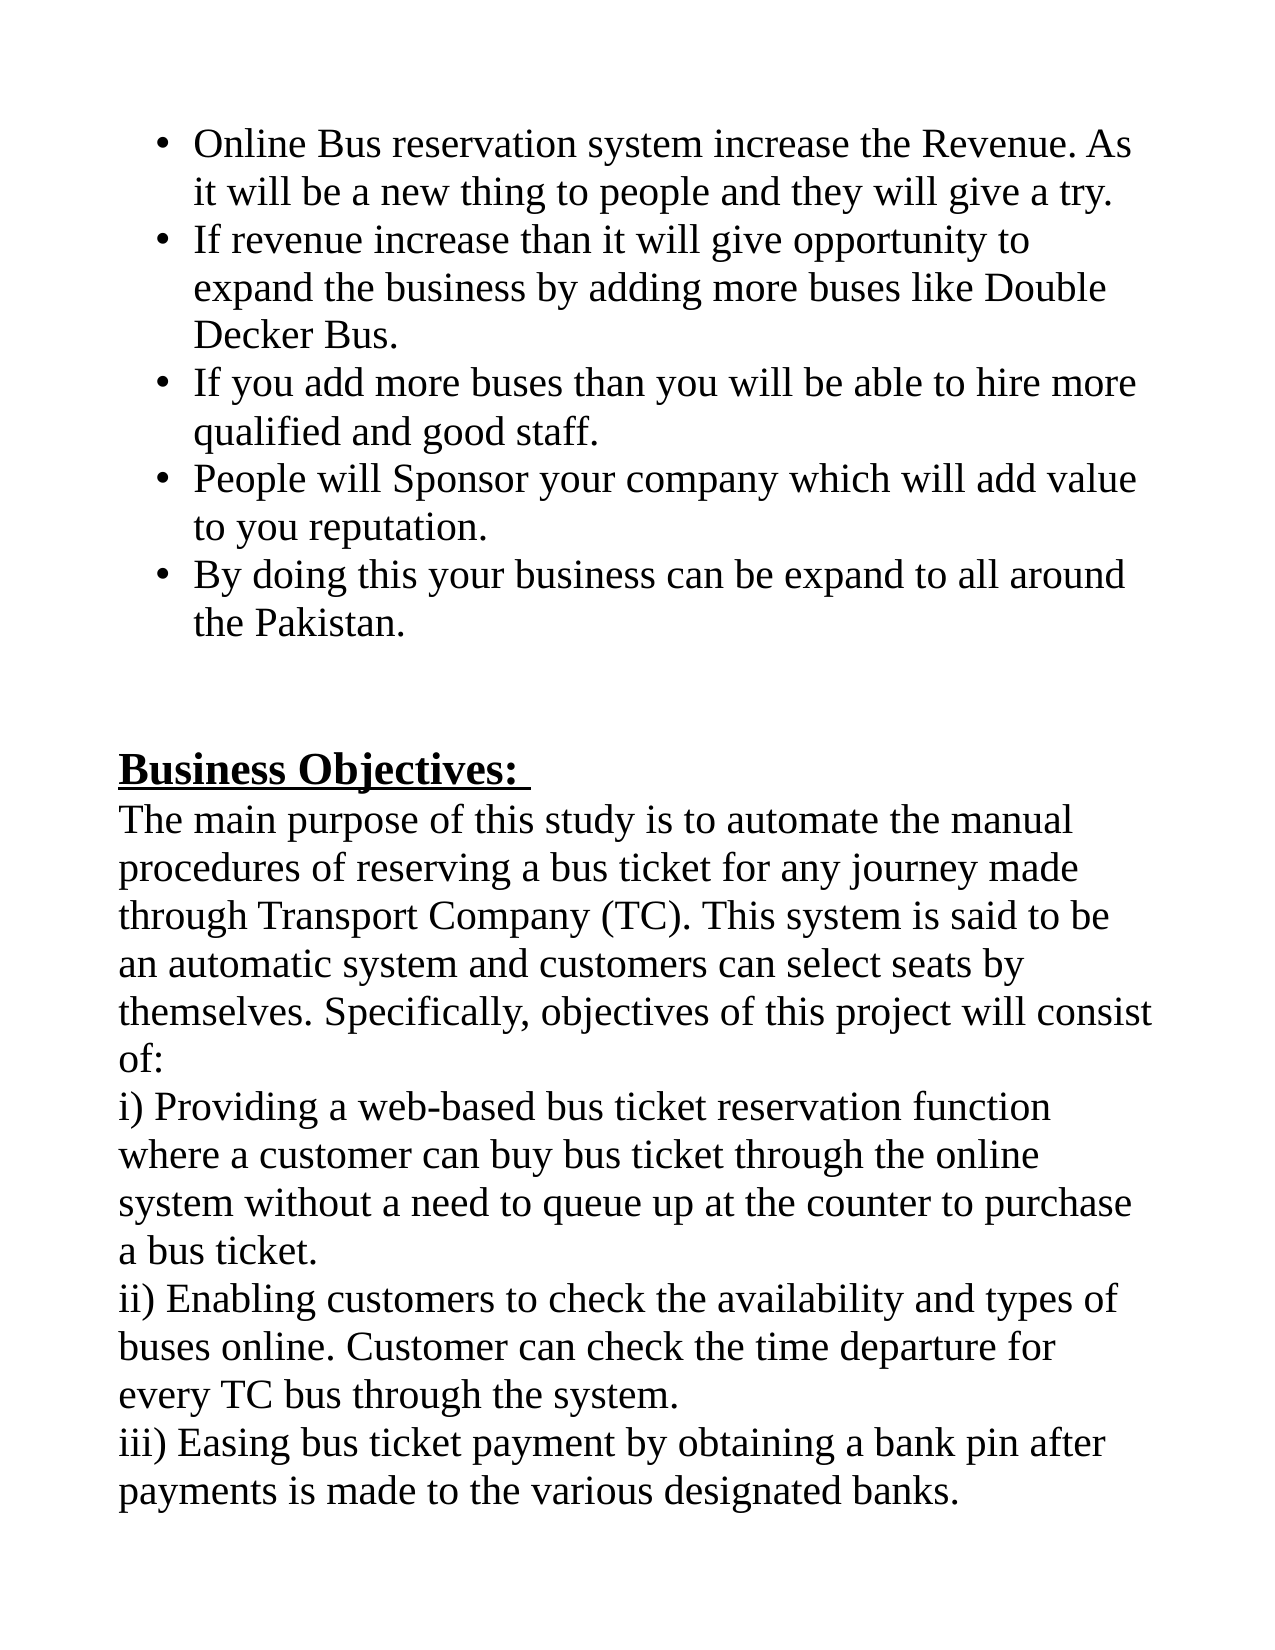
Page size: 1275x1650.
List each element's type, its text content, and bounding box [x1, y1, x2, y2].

text The main purpose of this study is to automate the manual procedures of reserving a bus ticket for any journey made through Transport Company (TC). This system is said to be an automatic system and customers can select seats by themselves. Specifically, objectives of this project will consist of: [118, 794, 1157, 1082]
list By doing this your business can be expand to all around the Pakistan. [156, 550, 1157, 646]
list If revenue increase than it will give opportunity to expand the business by adding more buses like Double Decker Bus. [156, 214, 1157, 358]
text i) Providing a web-based bus ticket reservation function where a customer can buy bus ticket through the online system without a need to queue up at the counter to purchase a bus ticket. [118, 1082, 1157, 1273]
list If you add more buses than you will be able to hire more qualified and good staff. [156, 358, 1157, 454]
text ii) Enabling customers to check the availability and types of buses online. Customer can check the time departure for every TC bus through the system. [118, 1273, 1157, 1417]
text Business Objectives: [118, 742, 1157, 794]
list People will Sponsor your company which will add value to you reputation. [156, 454, 1157, 550]
list Online Bus reservation system increase the Revenue. As it will be a new thing to people and they will give a try. [156, 118, 1157, 214]
text iii) Easing bus ticket payment by obtaining a bank pin after payments is made to the various designated banks. [118, 1417, 1157, 1513]
